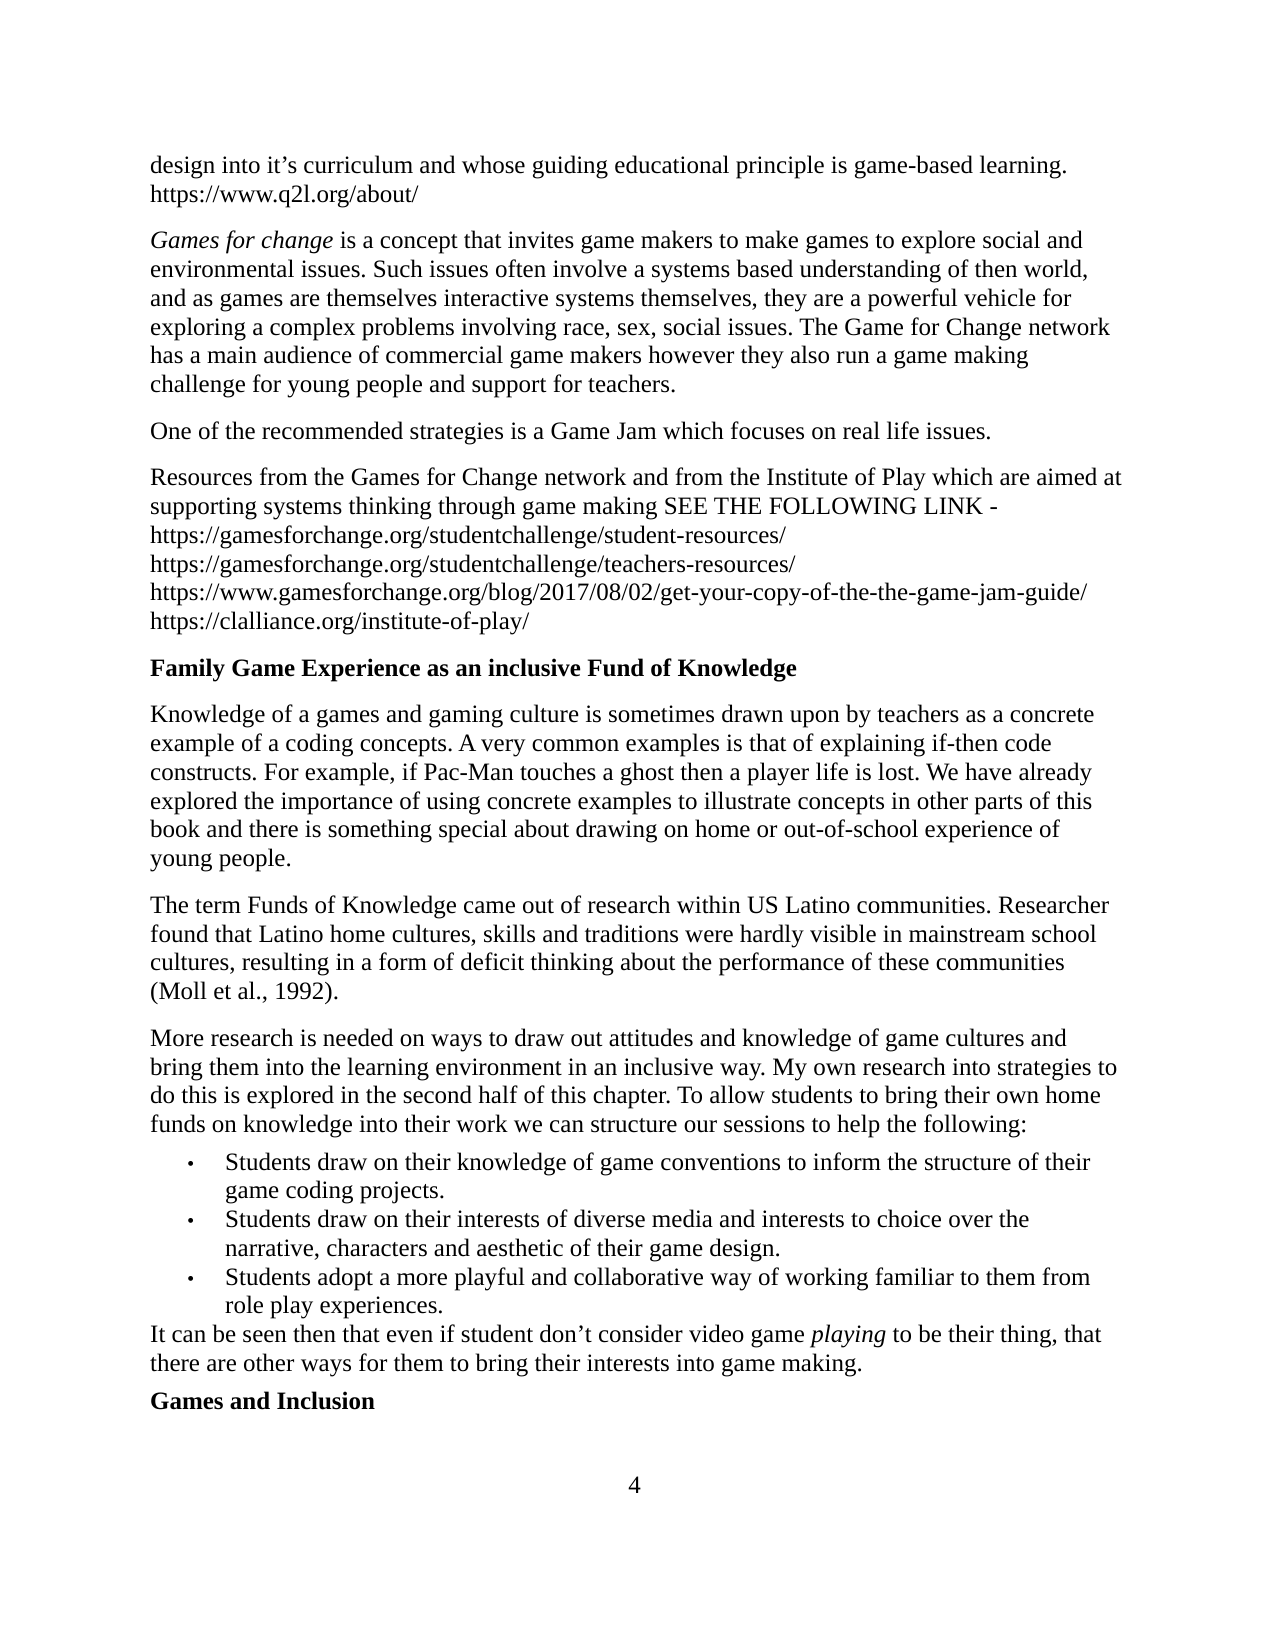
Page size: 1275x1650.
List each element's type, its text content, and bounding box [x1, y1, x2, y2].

text Games for change is a concept that invites game makers to make games to explore social and environmental issues. Such issues often involve a systems based understanding of then world, and as games are themselves interactive systems themselves, they are a powerful vehicle for exploring a complex problems involving race, sex, social issues. The Game for Change network has a main audience of commercial game makers however they also run a game making challenge for young people and support for teachers. [150, 225, 1125, 398]
text One of the recommended strategies is a Game Jam which focuses on real life issues. [150, 416, 1125, 444]
text More research is needed on ways to draw out attitudes and knowledge of game cultures and bring them into the learning environment in an inclusive way. My own research into strategies to do this is explored in the second half of this chapter. To allow students to bring their own home funds on knowledge into their work we can structure our sessions to help the following: [150, 1023, 1125, 1138]
text design into it’s curriculum and whose guiding educational principle is game-based learning. https://www.q2l.org/about/ [150, 150, 1125, 207]
text Family Game Experience as an inclusive Fund of Knowledge [150, 653, 1125, 682]
text Games and Inclusion [150, 1386, 1125, 1414]
text The term Funds of Knowledge came out of research within US Latino communities. Researcher found that Latino home cultures, skills and traditions were hardly visible in mainstream school cultures, resulting in a form of deficit thinking about the performance of these communities (Moll et al., 1992). [150, 890, 1125, 1005]
list Students draw on their interests of diverse media and interests to choice over the narrative, characters and aesthetic of their game design. [187, 1204, 1125, 1262]
list Students draw on their knowledge of game conventions to inform the structure of their game coding projects. [187, 1147, 1125, 1204]
list Students adopt a more playful and collaborative way of working familiar to them from role play experiences. [187, 1262, 1125, 1319]
text Knowledge of a games and gaming culture is sometimes drawn upon by teachers as a concrete example of a coding concepts. A very common examples is that of explaining if-then code constructs. For example, if Pac-Man touches a ghost then a player life is lost. We have already explored the importance of using concrete examples to illustrate concepts in other parts of this book and there is something special about drawing on home or out-of-school experience of young people. [150, 699, 1125, 872]
text Resources from the Games for Change network and from the Institute of Play which are aimed at supporting systems thinking through game making SEE THE FOLLOWING LINK - https://gamesforchange.org/studentchallenge/student-resources/ https://gamesforchange.org/studentchallenge/teachers-resources/ https://www.gamesforchange.org/blog/2017/08/02/get-your-copy-of-the-the-game-jam-guide/ https://clalliance.org/institute-of-play/ [150, 462, 1125, 635]
text It can be seen then that even if student don’t consider video game playing to be their thing, that there are other ways for them to bring their interests into game making. [150, 1319, 1125, 1377]
